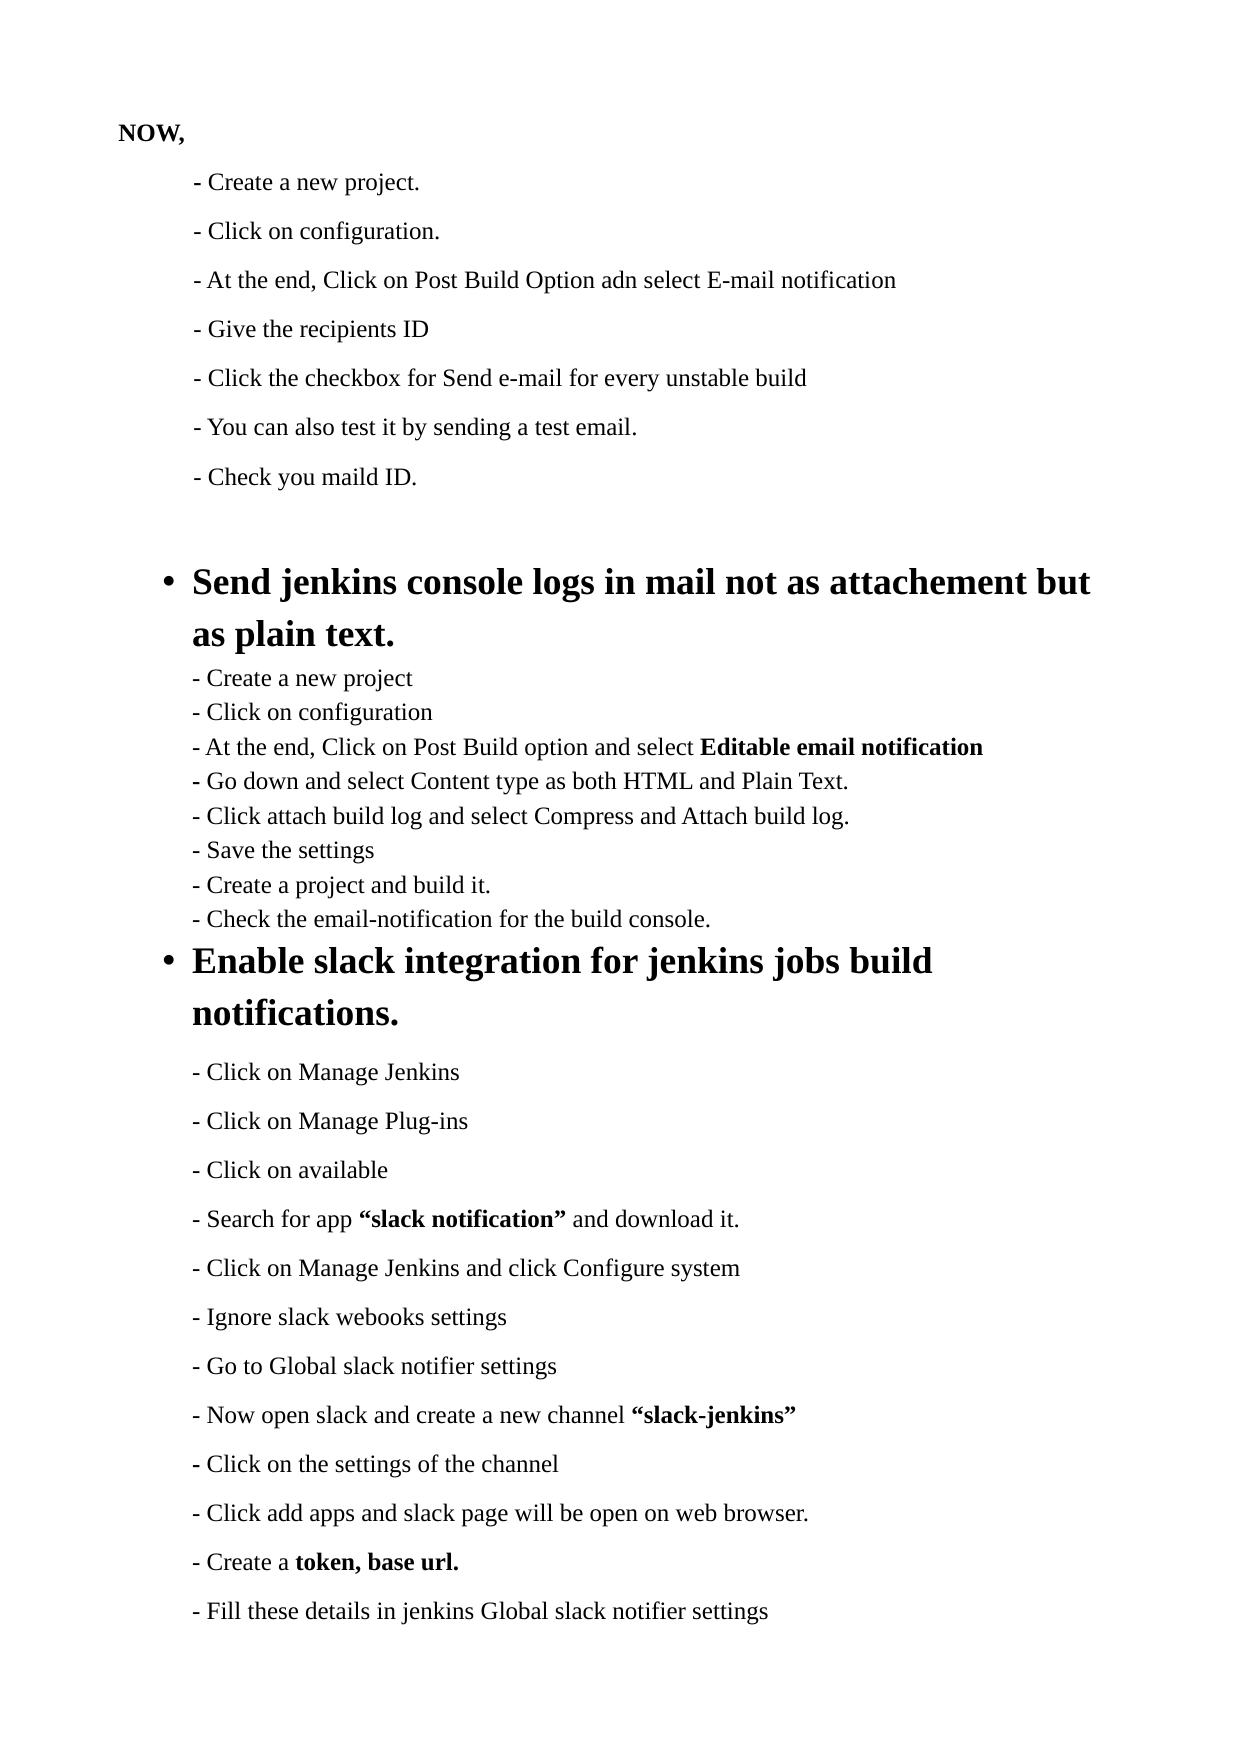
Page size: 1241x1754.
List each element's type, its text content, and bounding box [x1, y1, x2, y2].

list - Click on the settings of the channel [162, 1449, 1122, 1478]
list - At the end, Click on Post Build option and select Editable email notification [162, 732, 1122, 761]
list - Create a new project. [156, 167, 1122, 196]
list Enable slack integration for jenkins jobs build notifications. [162, 939, 1122, 1034]
list - At the end, Click on Post Build Option adn select E-mail notification [156, 265, 1122, 294]
list - Fill these details in jenkins Global slack notifier settings [162, 1596, 1122, 1625]
list - Click add apps and slack page will be open on web browser. [162, 1498, 1122, 1527]
list - Check you maild ID. [156, 462, 1122, 490]
list Send jenkins console logs in mail not as attachement but as plain text. [162, 560, 1122, 654]
list - You can also test it by sending a test email. [156, 412, 1122, 441]
list - Click on configuration. [156, 216, 1122, 245]
list - Create a token, base url. [162, 1547, 1122, 1576]
text NOW, [118, 118, 1122, 147]
list - Create a project and build it. [162, 870, 1122, 899]
list - Click on Manage Jenkins [162, 1057, 1122, 1086]
list - Click attach build log and select Compress and Attach build log. [162, 801, 1122, 830]
list - Give the recipients ID [156, 314, 1122, 343]
list - Save the settings [162, 835, 1122, 864]
list - Ignore slack webooks settings [162, 1302, 1122, 1331]
list - Click on Manage Plug-ins [162, 1106, 1122, 1134]
list - Go to Global slack notifier settings [162, 1351, 1122, 1380]
list - Click the checkbox for Send e-mail for every unstable build [156, 363, 1122, 392]
list - Check the email-notification for the build console. [162, 904, 1122, 933]
list - Click on configuration [162, 697, 1122, 726]
list - Search for app “slack notification” and download it. [162, 1204, 1122, 1233]
list - Create a new project [162, 663, 1122, 692]
list - Click on Manage Jenkins and click Configure system [162, 1253, 1122, 1282]
list - Go down and select Content type as both HTML and Plain Text. [162, 766, 1122, 795]
list - Now open slack and create a new channel “slack-jenkins” [162, 1400, 1122, 1429]
list - Click on available [162, 1155, 1122, 1184]
